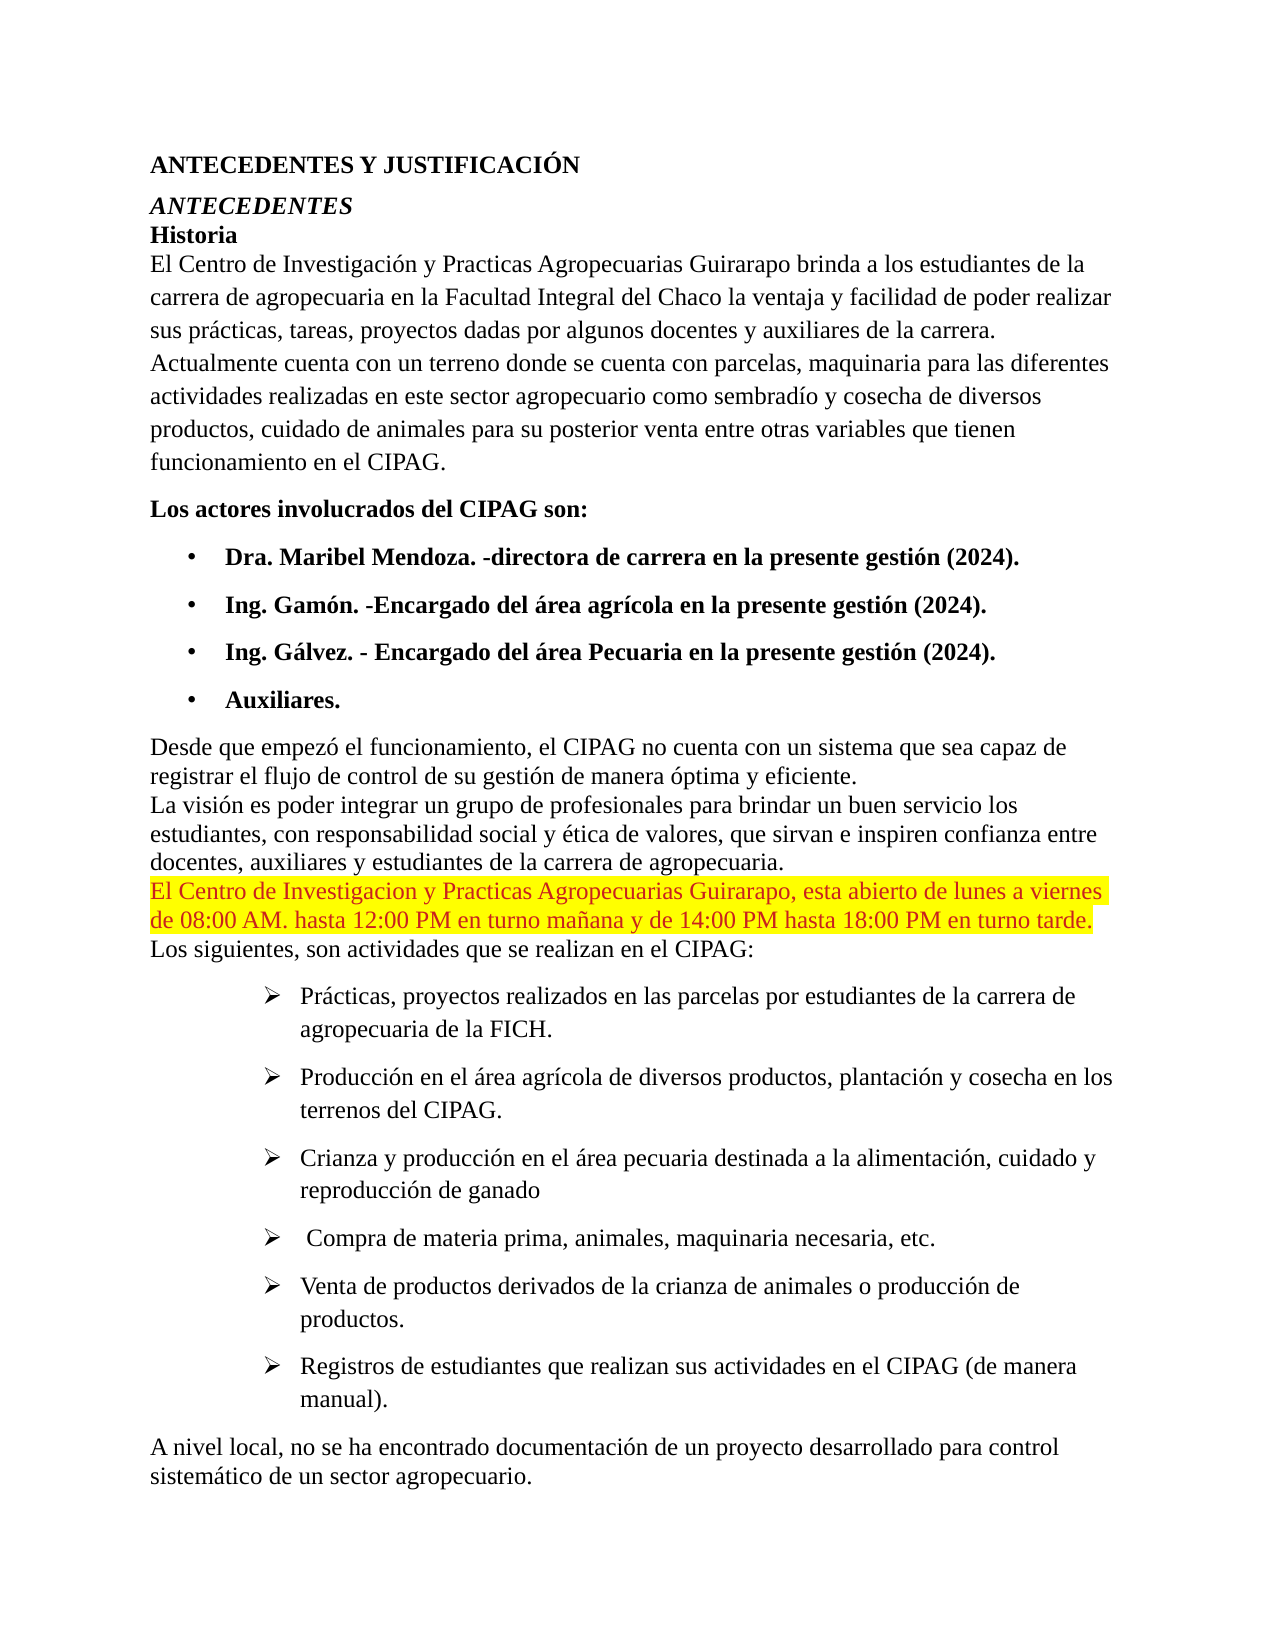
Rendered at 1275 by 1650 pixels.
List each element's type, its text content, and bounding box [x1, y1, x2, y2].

list Ing. Gamón. -Encargado del área agrícola en la presente gestión (2024). [187, 590, 1125, 618]
subtitle Antecedentes y justificación [150, 150, 1125, 179]
list Compra de materia prima, animales, maquinaria necesaria, etc. [262, 1223, 1125, 1252]
list Dra. Maribel Mendoza. -directora de carrera en la presente gestión (2024). [187, 542, 1125, 571]
list Producción en el área agrícola de diversos productos, plantación y cosecha en los terrenos del CIPAG. [262, 1062, 1125, 1124]
list Prácticas, proyectos realizados en las parcelas por estudiantes de la carrera de agropecuaria de la FICH. [262, 981, 1125, 1043]
list Registros de estudiantes que realizan sus actividades en el CIPAG (de manera manual). [262, 1351, 1125, 1413]
subtitle Antecedentes [150, 191, 1125, 220]
text El Centro de Investigacion y Practicas Agropecuarias Guirarapo, esta abierto de lunes a viernes de 08:00 AM. hasta 12:00 PM en turno mañana y de 14:00 PM hasta 18:00 PM en turno tarde. [150, 876, 1125, 934]
list Ing. Gálvez. - Encargado del área Pecuaria en la presente gestión (2024). [187, 637, 1125, 666]
list Auxiliares. [187, 685, 1125, 714]
text Los actores involucrados del CIPAG son: [150, 494, 1125, 523]
text Los siguientes, son actividades que se realizan en el CIPAG: [150, 934, 1125, 962]
text A nivel local, no se ha encontrado documentación de un proyecto desarrollado para control sistemático de un sector agropecuario. [150, 1432, 1125, 1489]
text El Centro de Investigación y Practicas Agropecuarias Guirarapo brinda a los estudiantes de la carrera de agropecuaria en la Facultad Integral del Chaco la ventaja y facilidad de poder realizar sus prácticas, tareas, proyectos dadas por algunos docentes y auxiliares de la carrera. Actualmente cuenta con un terreno donde se cuenta con parcelas, maquinaria para las diferentes actividades realizadas en este sector agropecuario como sembradío y cosecha de diversos productos, cuidado de animales para su posterior venta entre otras variables que tienen funcionamiento en el CIPAG. [150, 249, 1125, 476]
list Crianza y producción en el área pecuaria destinada a la alimentación, cuidado y reproducción de ganado [262, 1143, 1125, 1204]
text Desde que empezó el funcionamiento, el CIPAG no cuenta con un sistema que sea capaz de registrar el flujo de control de su gestión de manera óptima y eficiente. [150, 732, 1125, 790]
list Venta de productos derivados de la crianza de animales o producción de productos. [262, 1271, 1125, 1333]
text Historia [150, 220, 1125, 249]
text La visión es poder integrar un grupo de profesionales para brindar un buen servicio los estudiantes, con responsabilidad social y ética de valores, que sirvan e inspiren confianza entre docentes, auxiliares y estudiantes de la carrera de agropecuaria. [150, 790, 1125, 876]
